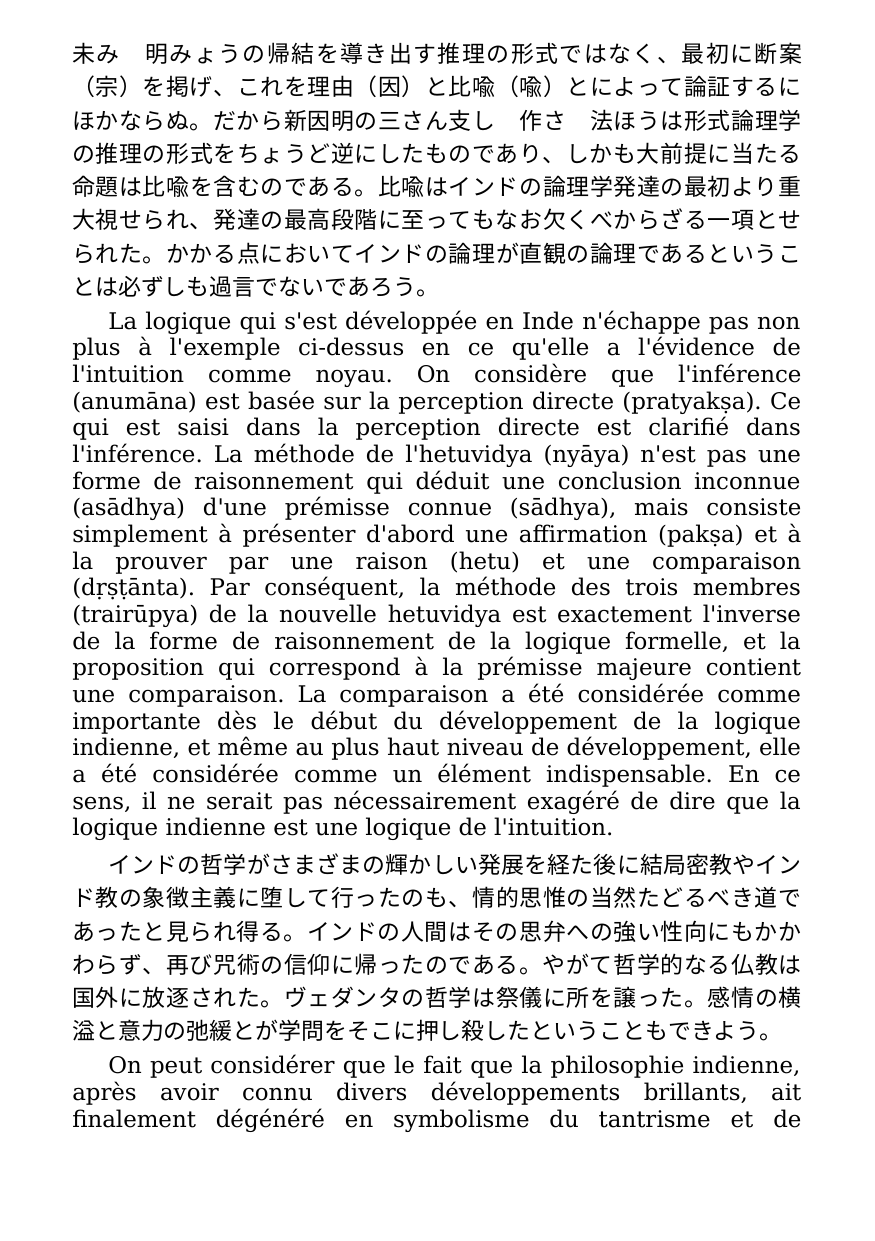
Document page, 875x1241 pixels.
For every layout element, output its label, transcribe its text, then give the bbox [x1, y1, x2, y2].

text La logique qui s'est développée en Inde n'échappe pas non plus à l'exemple ci-dessus en ce qu'elle a l'évidence de l'intuition comme noyau. On considère que l'inférence (anumāna) est basée sur la perception directe (pratyakṣa). Ce qui est saisi dans la perception directe est clarifié dans l'inférence. La méthode de l'hetuvidya (nyāya) n'est pas une forme de raisonnement qui déduit une conclusion inconnue (asādhya) d'une prémisse connue (sādhya), mais consiste simplement à présenter d'abord une affirmation (pakṣa) et à la prouver par une raison (hetu) et une comparaison (dṛṣṭānta). Par conséquent, la méthode des trois membres (trairūpya) de la nouvelle hetuvidya est exactement l'inverse de la forme de raisonnement de la logique formelle, et la proposition qui correspond à la prémisse majeure contient une comparaison. La comparaison a été considérée comme importante dès le début du développement de la logique indienne, et même au plus haut niveau de développement, elle a été considérée comme un élément indispensable. En ce sens, il ne serait pas nécessairement exagéré de dire que la logique indienne est une logique de l'intuition. [72, 308, 802, 841]
text インドの哲学がさまざまの輝かしい発展を経た後に結局密教やインド教の象徴主義に堕して行ったのも、情的思惟の当然たどるべき道であったと見られ得る。インドの人間はその思弁への強い性向にもかかわらず、再び咒術の信仰に帰ったのである。やがて哲学的なる仏教は国外に放逐された。ヴェダンタの哲学は祭儀に所を譲った。感情の横溢と意力の弛緩とが学問をそこに押し殺したということもできよう。 [72, 847, 802, 1046]
text On peut considérer que le fait que la philosophie indienne, après avoir connu divers développements brillants, ait finalement dégénéré en symbolisme du tantrisme et de [72, 1052, 802, 1132]
text 未み 明みょうの帰結を導き出す推理の形式ではなく、最初に断案（宗）を掲げ、これを理由（因）と比喩（喩）とによって論証するにほかならぬ。だから新因明の三さん支し 作さ 法ほうは形式論理学の推理の形式をちょうど逆にしたものであり、しかも大前提に当たる命題は比喩を含むのである。比喩はインドの論理学発達の最初より重大視せられ、発達の最高段階に至ってもなお欠くべからざる一項とせられた。かかる点においてインドの論理が直観の論理であるということは必ずしも過言でないであろう。 [72, 36, 802, 302]
